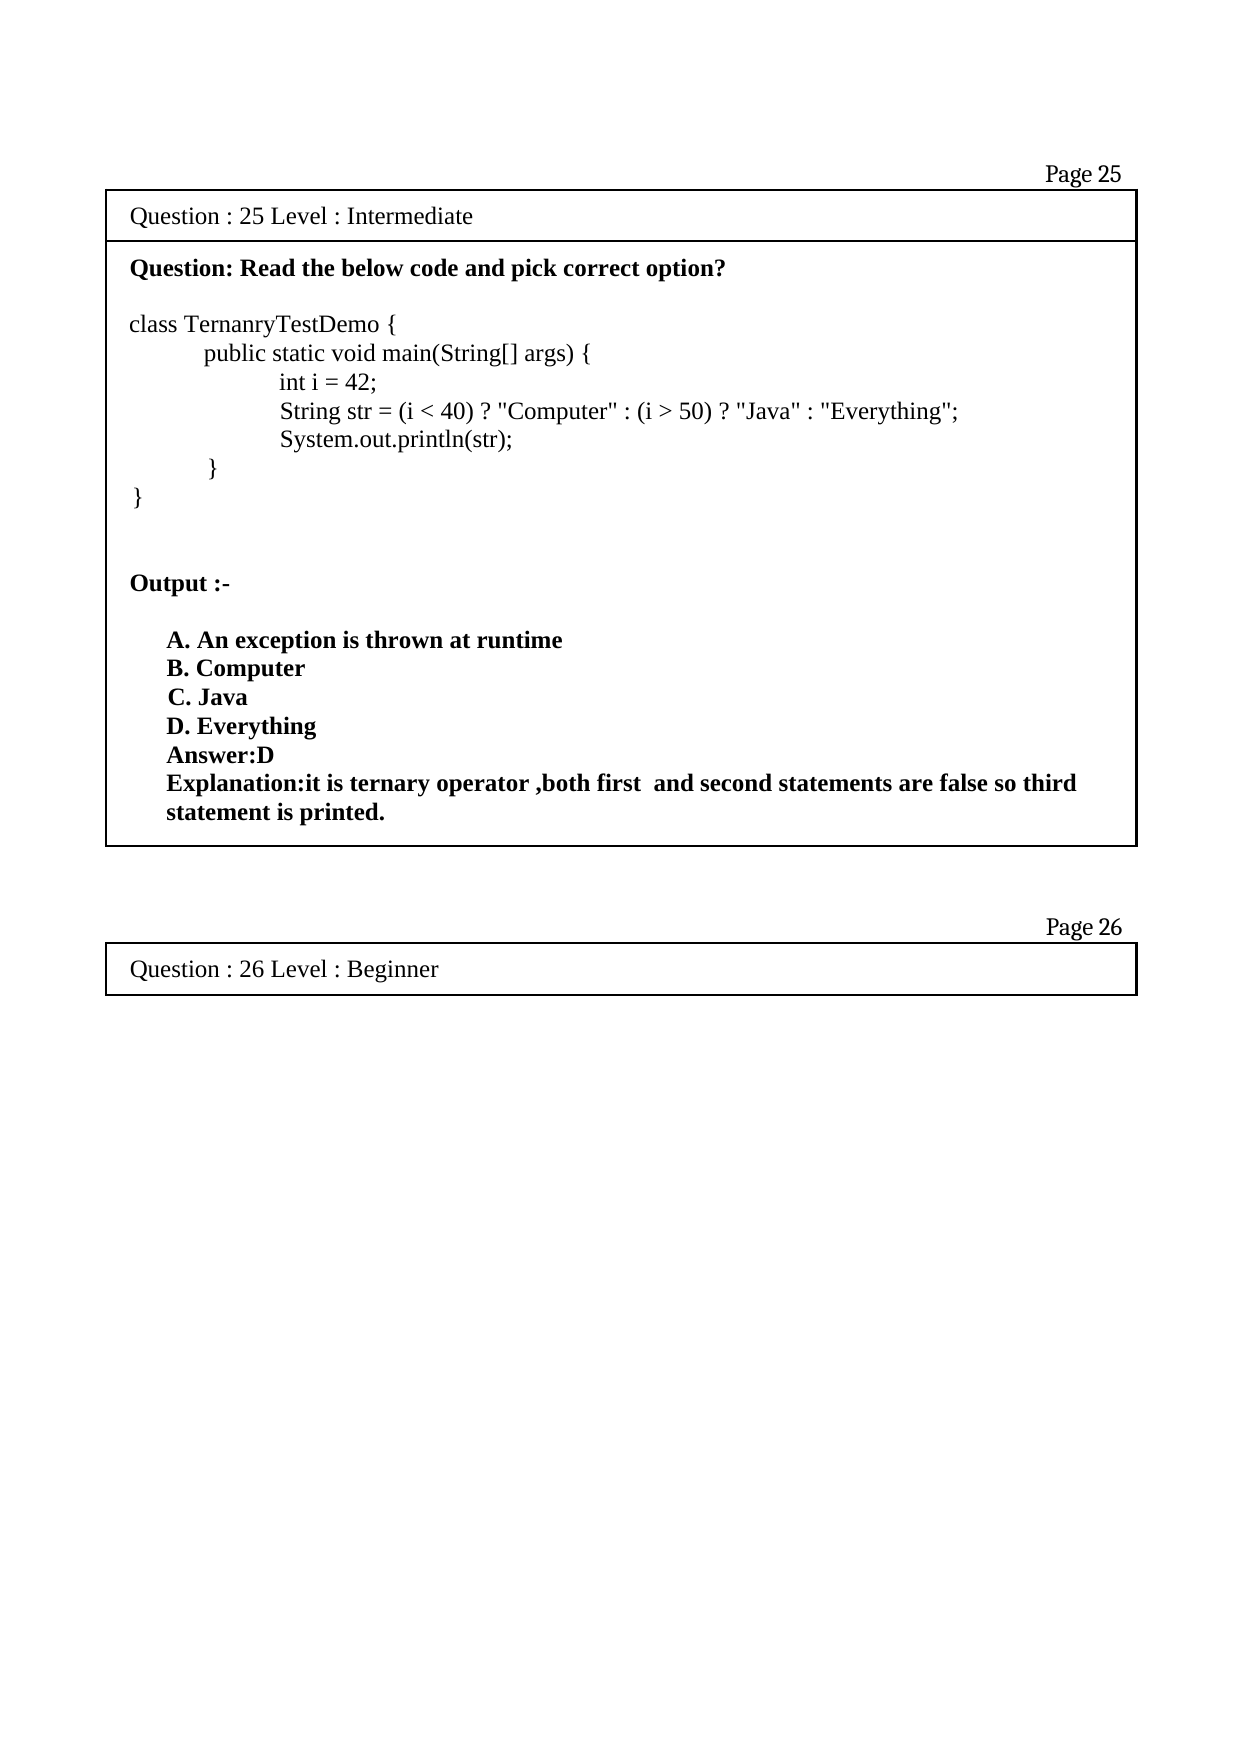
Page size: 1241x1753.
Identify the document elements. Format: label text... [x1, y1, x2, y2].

table_header Question : 25 Level : Intermediate [107, 191, 1135, 240]
table_header Question : 26 Level : Beginner [107, 944, 1135, 993]
table_cell Question: Read the below code and pick correct option? class TernanryTestDemo { public static void main(String[] args) { int i = 42; String str = (i < 40) ? "Computer" : (i > 50) ? "Java" : "Everything"; System.out.println(str); } } Output :- A. An exception is thrown at runtime B. Computer C. Java D. Everything Answer:D Explanation:it is ternary operator ,both first and second statements are false so third statement is printed. [107, 242, 1135, 845]
text Page 26 [106, 913, 1122, 942]
text Page 25 [106, 160, 1121, 188]
